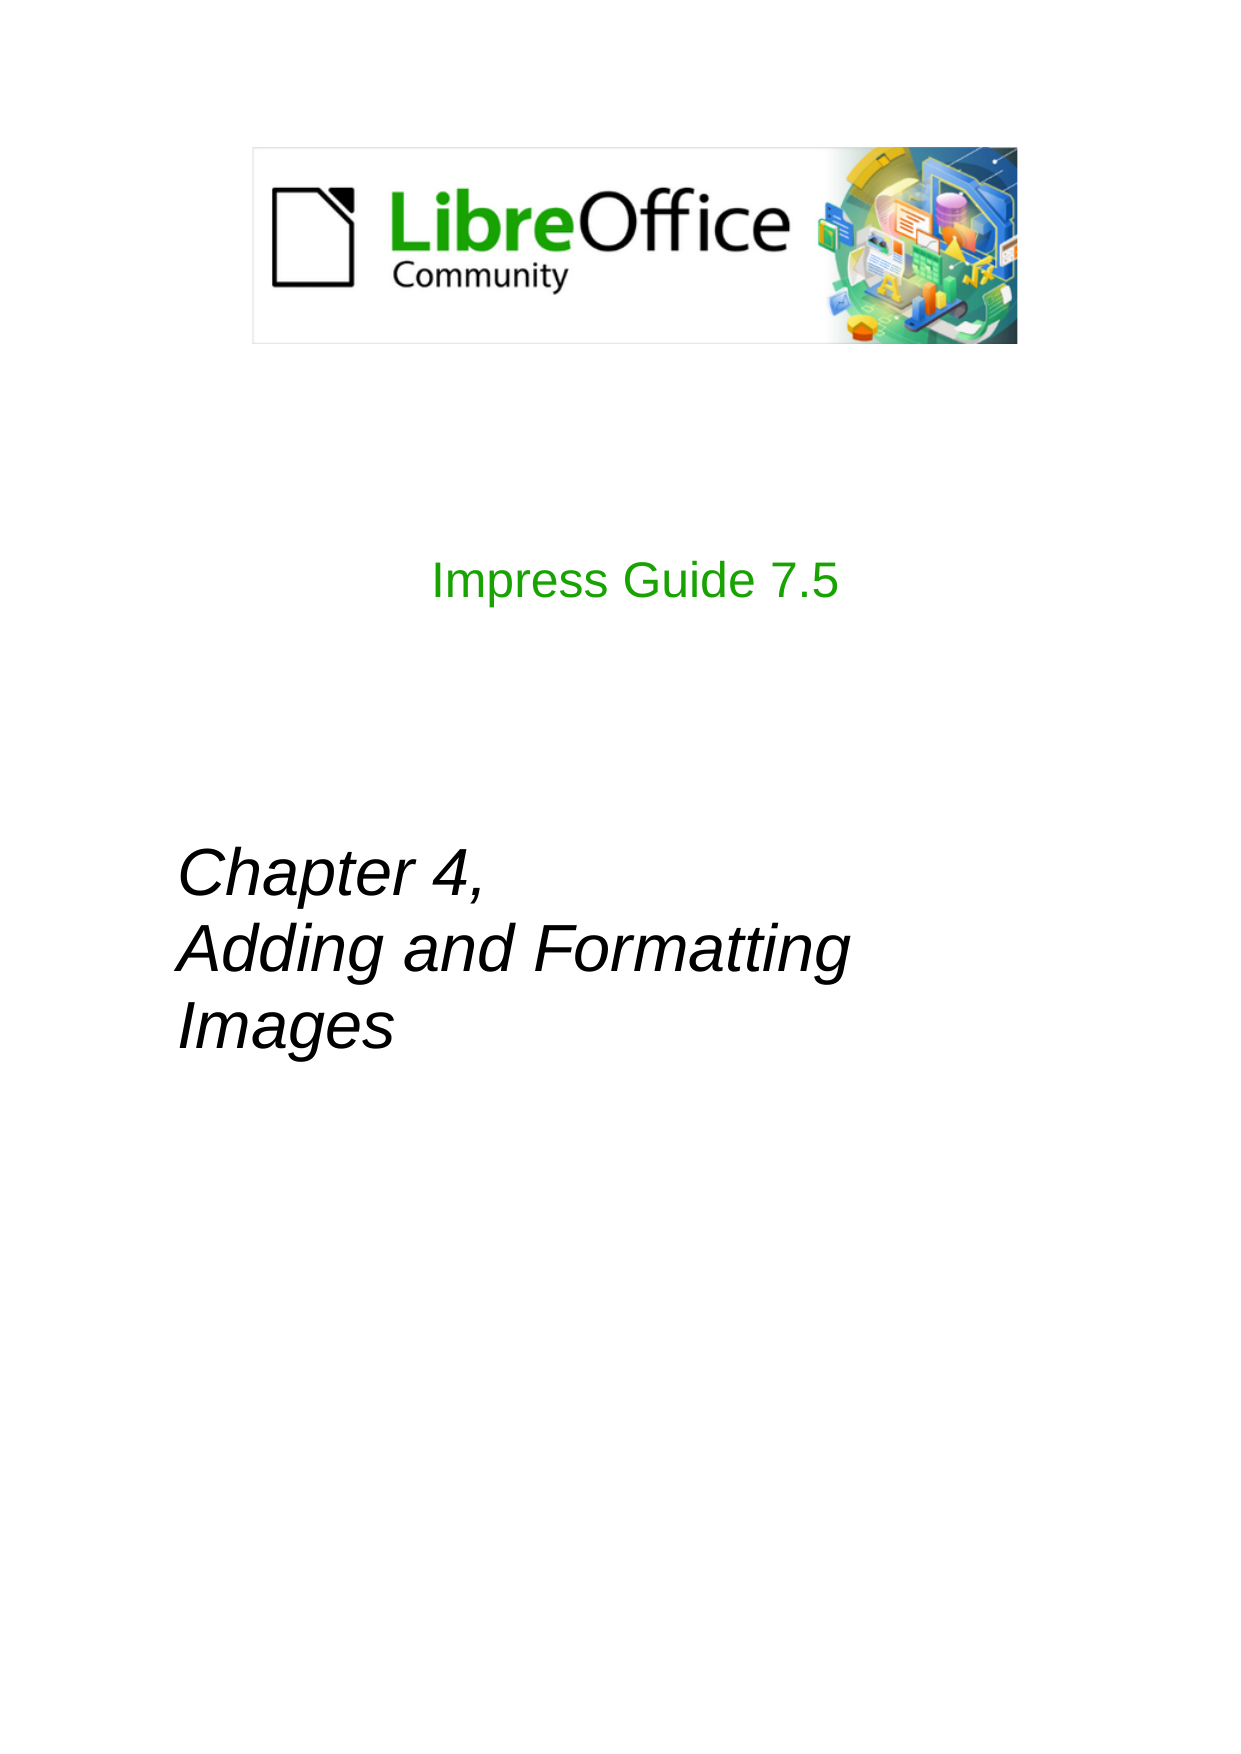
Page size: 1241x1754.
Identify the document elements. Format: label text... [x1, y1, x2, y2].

picture [252, 147, 1018, 344]
text Impress Guide 7.5 [177, 550, 1093, 608]
title Chapter 4, Adding and Formatting Images [177, 833, 1093, 1063]
